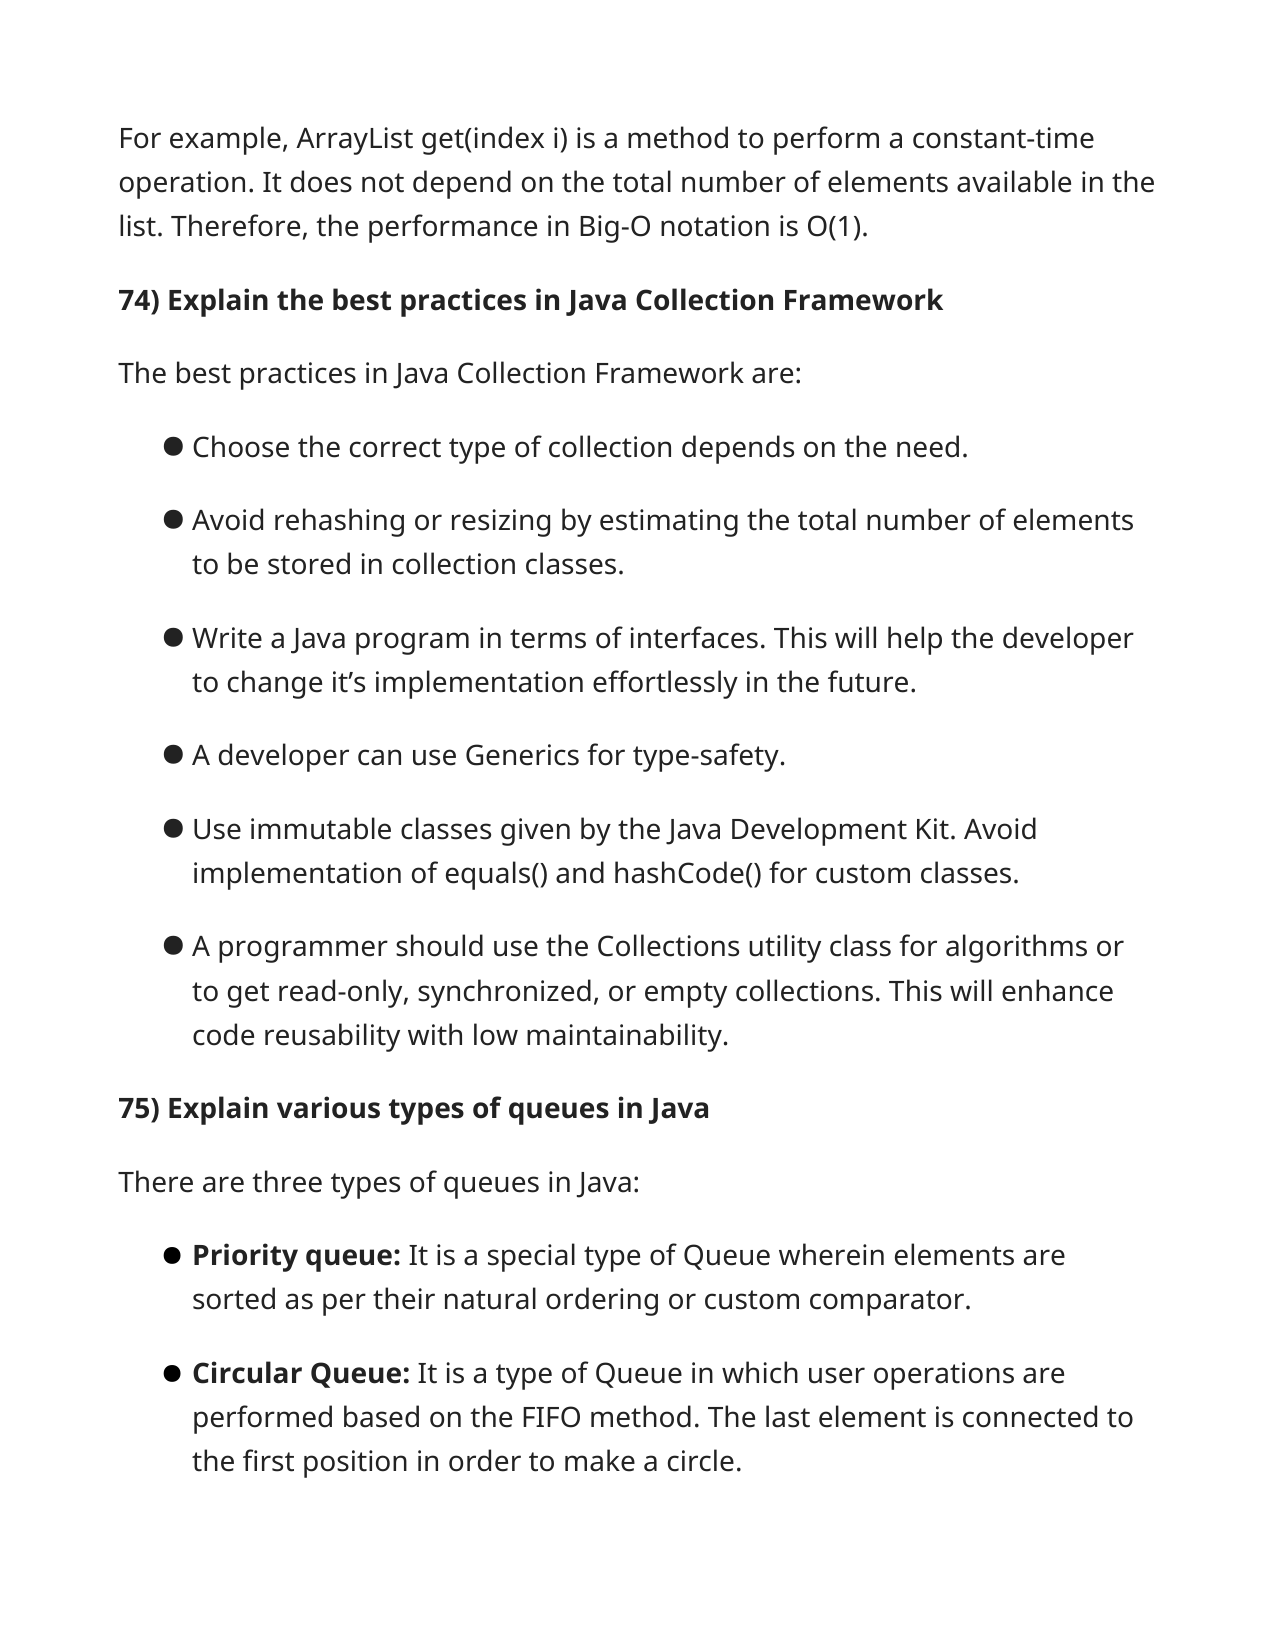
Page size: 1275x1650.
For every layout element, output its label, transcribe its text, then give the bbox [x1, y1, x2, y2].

list Avoid rehashing or resizing by estimating the total number of elements to be stored in collection classes. [162, 500, 1157, 583]
list Choose the correct type of collection depends on the need. [162, 427, 1157, 465]
list Circular Queue: It is a type of Queue in which user operations are performed based on the FIFO method. The last element is connected to the first position in order to make a circle. [162, 1353, 1157, 1479]
text For example, ArrayList get(index i) is a method to perform a constant-time operation. It does not depend on the total number of elements available in the list. Therefore, the performance in Big-O notation is O(1). [118, 118, 1157, 244]
list Priority queue: It is a special type of Queue wherein elements are sorted as per their natural ordering or custom comparator. [162, 1236, 1157, 1318]
list A programmer should use the Collections utility class for algorithms or to get read-only, synchronized, or empty collections. This will enhance code reusability with low maintainability. [162, 927, 1157, 1053]
text There are three types of queues in Java: [118, 1162, 1157, 1200]
list A developer can use Generics for type-safety. [162, 736, 1157, 774]
text 75) Explain various types of queues in Java [118, 1088, 1157, 1127]
list Use immutable classes given by the Java Development Kit. Avoid implementation of equals() and hashCode() for custom classes. [162, 809, 1157, 892]
text 74) Explain the best practices in Java Collection Framework [118, 280, 1157, 318]
list Write a Java program in terms of interfaces. This will help the developer to change it’s implementation effortlessly in the future. [162, 618, 1157, 700]
text The best practices in Java Collection Framework are: [118, 353, 1157, 392]
